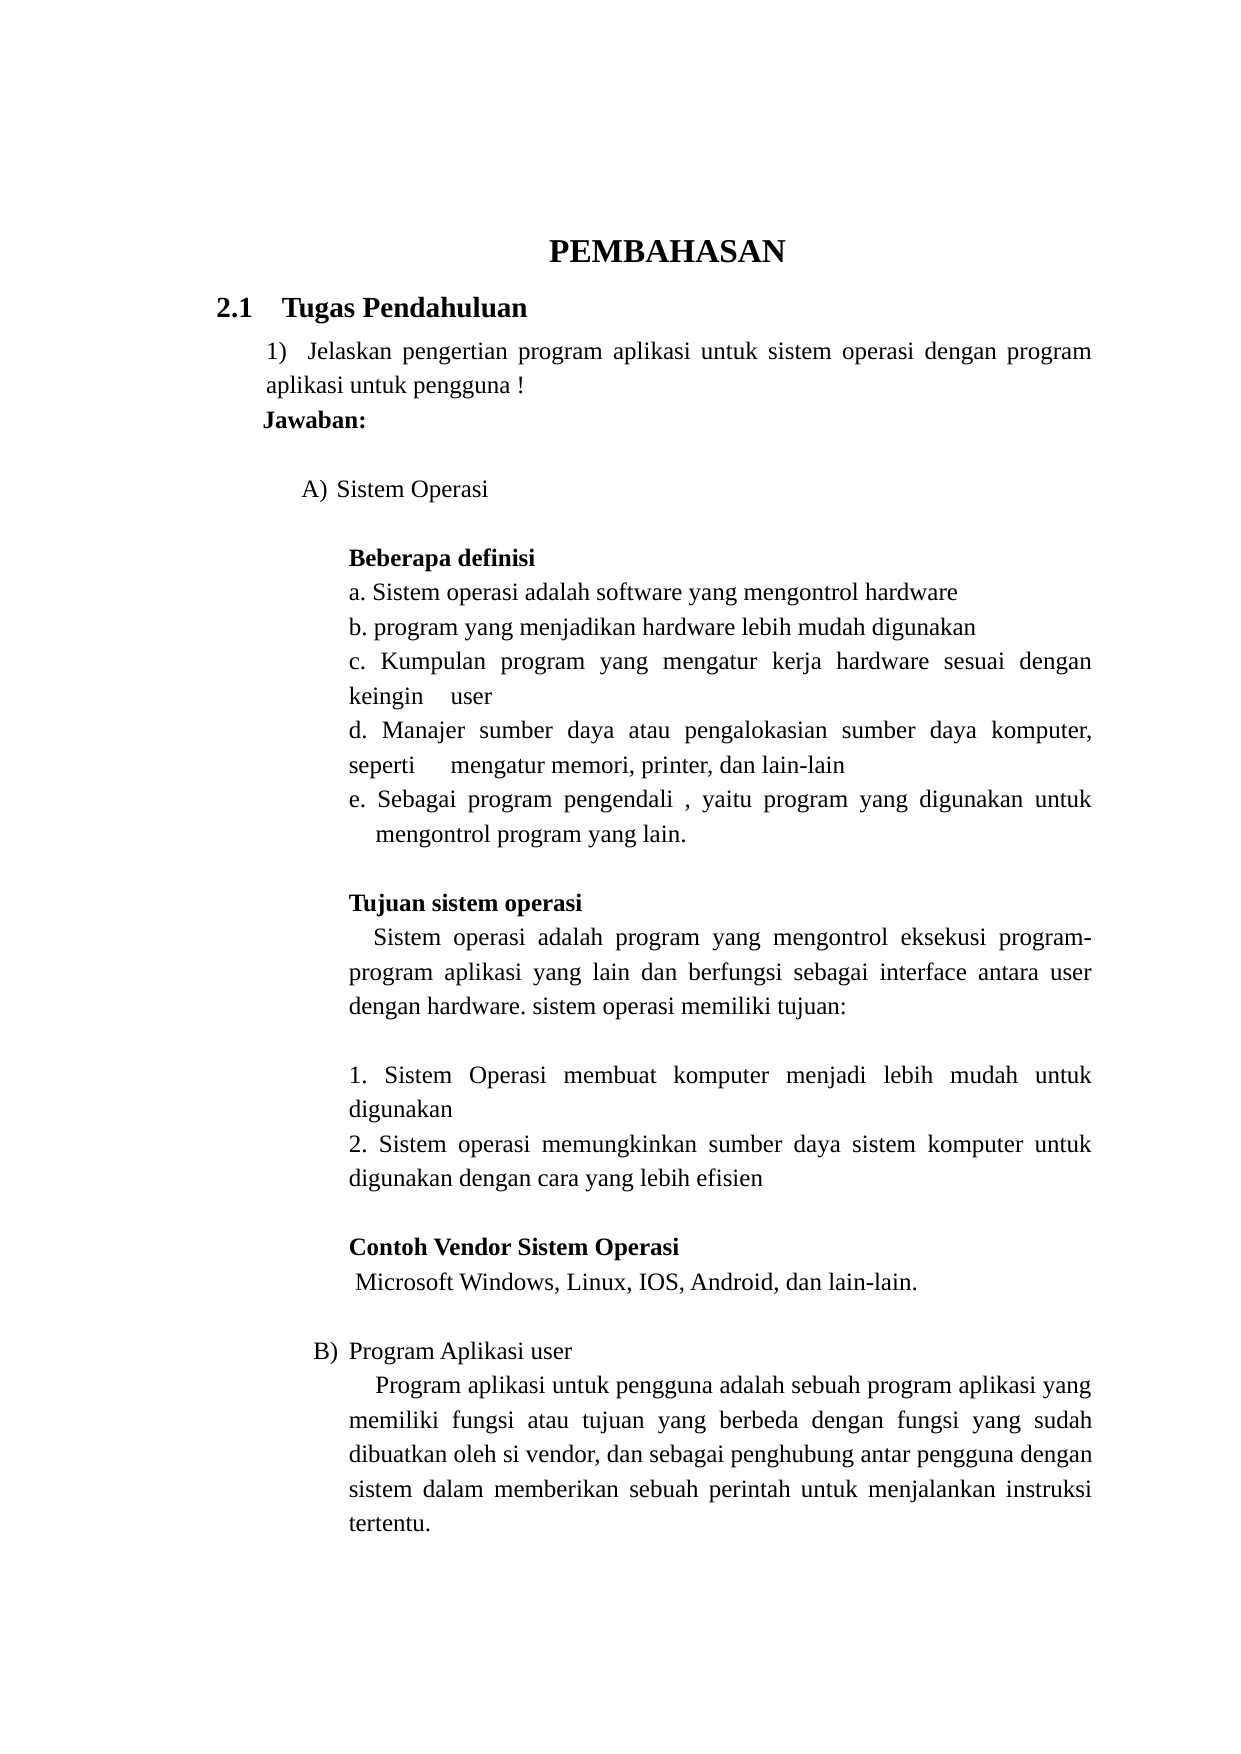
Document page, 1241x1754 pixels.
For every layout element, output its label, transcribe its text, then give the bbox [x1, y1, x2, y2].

text Microsoft Windows, Linux, IOS, Android, dan lain-lain. [313, 1267, 1093, 1296]
list e. Sebagai program pengendali , yaitu program yang digunakan untuk mengontrol program yang lain. [313, 784, 1093, 847]
list b. program yang menjadikan hardware lebih mudah digunakan [313, 612, 1093, 641]
list Sistem Operasi [301, 474, 1093, 503]
text Contoh Vendor Sistem Operasi [313, 1232, 1093, 1261]
subtitle PEMBAHASAN [207, 231, 1093, 269]
list a. Sistem operasi adalah software yang mengontrol hardware [313, 577, 1093, 606]
list Program Aplikasi user [313, 1336, 1093, 1365]
list 2. Sistem operasi memungkinkan sumber daya sistem komputer untuk digunakan dengan cara yang lebih efisien [313, 1129, 1093, 1192]
list 1) Jelaskan pengertian program aplikasi untuk sistem operasi dengan program aplikasi untuk pengguna ! [266, 336, 1093, 399]
list c. Kumpulan program yang mengatur kerja hardware sesuai dengan keingin user [313, 646, 1093, 709]
list 1. Sistem Operasi membuat komputer menjadi lebih mudah untuk digunakan [313, 1060, 1093, 1123]
list Beberapa definisi [313, 543, 1093, 572]
list Tujuan sistem operasi [313, 888, 1093, 916]
list Program aplikasi untuk pengguna adalah sebuah program aplikasi yang memiliki fungsi atau tujuan yang berbeda dengan fungsi yang sudah dibuatkan oleh si vendor, dan sebagai penghubung antar pengguna dengan sistem dalam memberikan sebuah perintah untuk menjalankan instruksi tertentu. [348, 1370, 1093, 1537]
list d. Manajer sumber daya atau pengalokasian sumber daya komputer, seperti mengatur memori, printer, dan lain-lain [313, 715, 1093, 778]
list Jawaban: [218, 405, 1093, 434]
subtitle Tugas Pendahuluan [216, 290, 1093, 323]
list Sistem operasi adalah program yang mengontrol eksekusi program-program aplikasi yang lain dan berfungsi sebagai interface antara user dengan hardware. sistem operasi memiliki tujuan: [313, 922, 1093, 1020]
